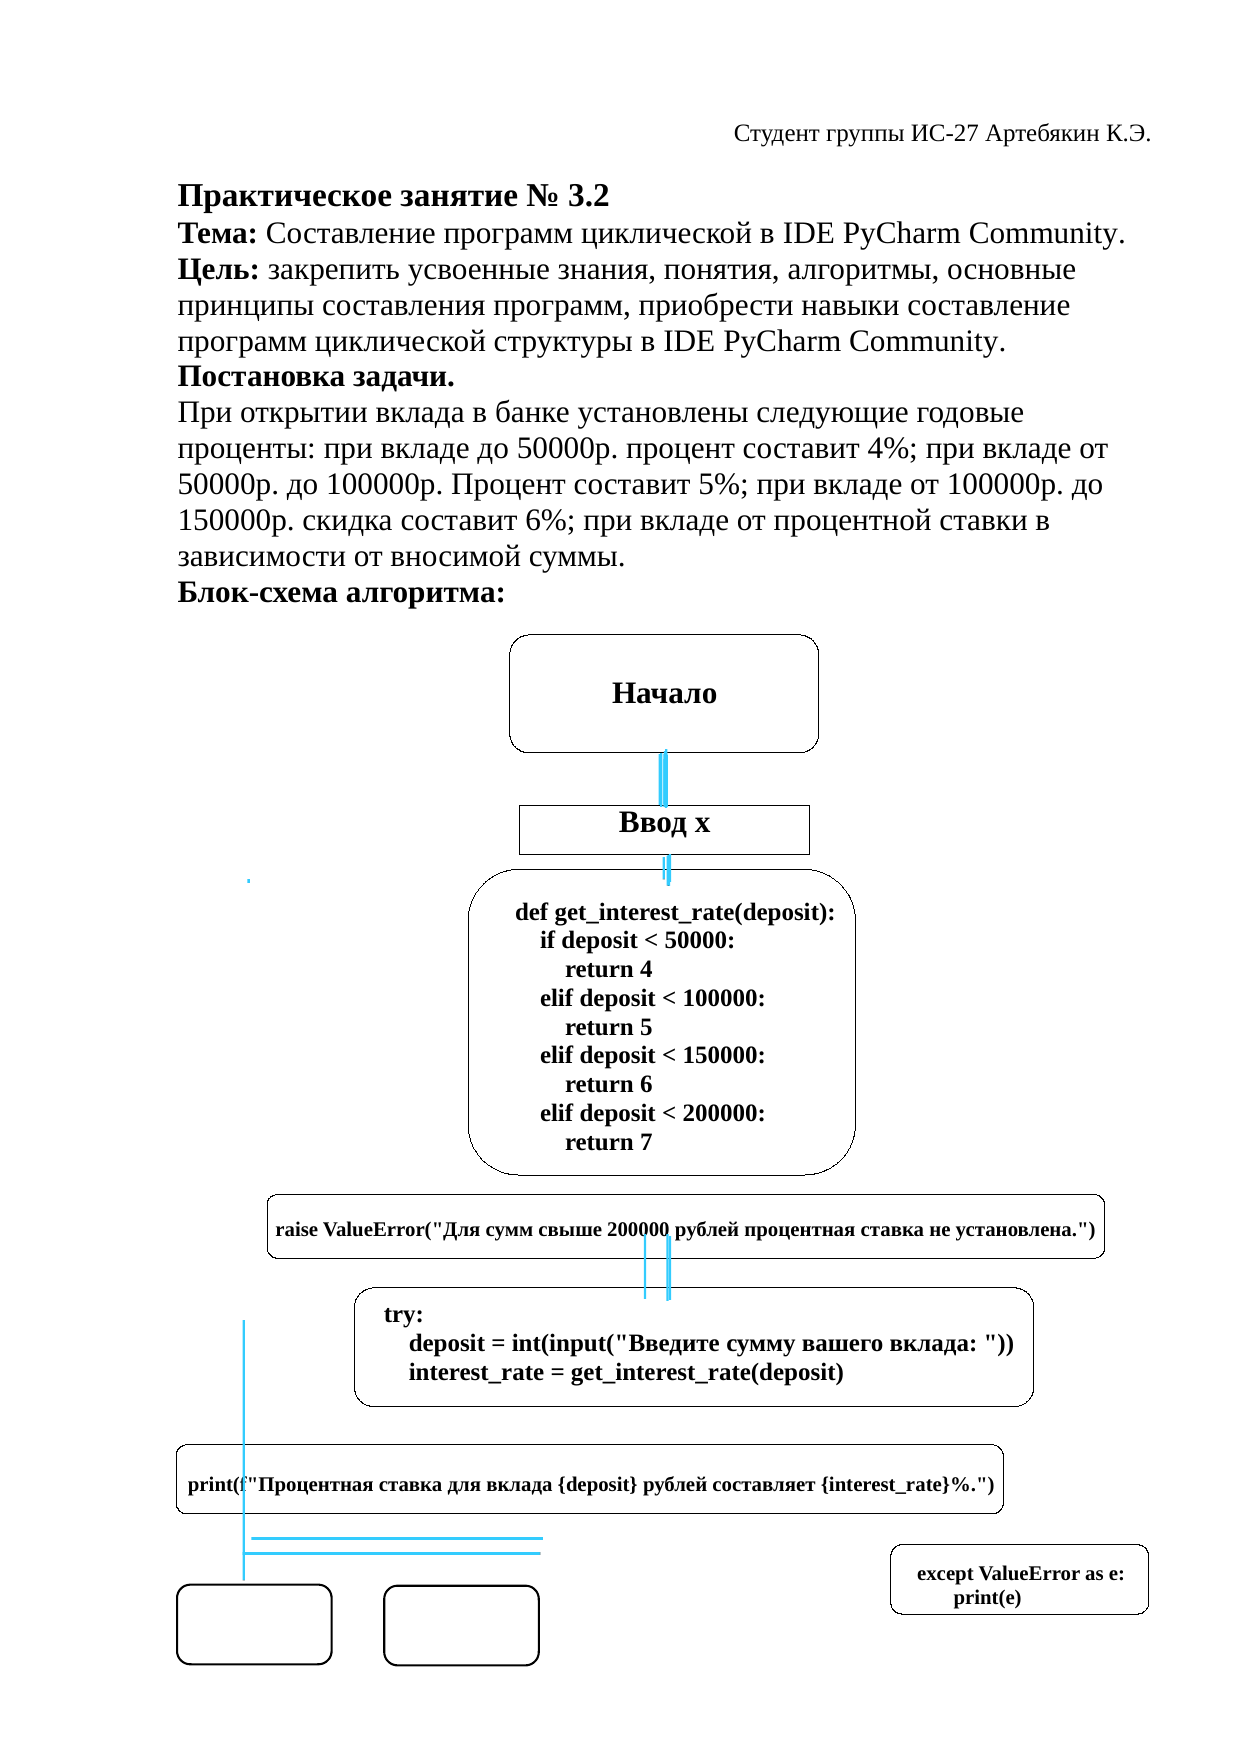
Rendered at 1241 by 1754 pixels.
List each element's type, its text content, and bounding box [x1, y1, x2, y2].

text Блок-схема алгоритма: [177, 573, 1152, 609]
text print(f"Процентная ставка для вклада {deposit} рублей составляет {interest_rate}%.") [245, 1472, 1003, 1496]
text Ввод x [520, 806, 809, 839]
text Цель: закрепить усвоенные знания, понятия, алгоритмы, основные принципы составления программ, приобрести навыки составление программ циклической структуры в IDE PyCharm Community. [177, 250, 1152, 358]
text raise ValueError("Для сумм свыше 200000 рублей процентная ставка не установлена.") [268, 1213, 1104, 1242]
text При открытии вклада в банке установлены следующие годовые проценты: при вкладе до 50000р. процент составит 4%; при вкладе от 50000р. до 100000р. Процент составит 5%; при вкладе от 100000р. до 150000р. скидка составит 6%; при вкладе от процентной ставки в зависимости от вносимой суммы. [177, 394, 1152, 573]
text def get_interest_rate(deposit): if deposit < 50000: return 4 elif deposit < 100000: return 5 elif deposit < 150000: return 6 elif deposit < 200000: return 7 [177, 897, 1152, 1156]
text Студент группы ИС-27 Артебякин К.Э. [177, 118, 1152, 147]
text Начало [510, 674, 818, 710]
text Ввод x [177, 803, 658, 839]
text Постановка задачи. [177, 358, 1152, 394]
text Ввод x [668, 803, 1152, 839]
text Практическое занятие № 3.2 [177, 176, 1152, 214]
text [177, 674, 509, 710]
text try: deposit = int(input("Введите сумму вашего вклада: ")) interest_rate = get_interest_rate(deposit) [177, 1299, 1152, 1386]
text [177, 1213, 267, 1242]
text print(f"Процентная ставка для вклада {deposit} рублей составляет {interest_rate}%.") [1004, 1472, 1152, 1496]
text except ValueError as e: print(e) [177, 1561, 1152, 1609]
text Тема: Составление программ циклической в IDE PyCharm Community. [177, 214, 1152, 250]
text [819, 674, 1152, 710]
